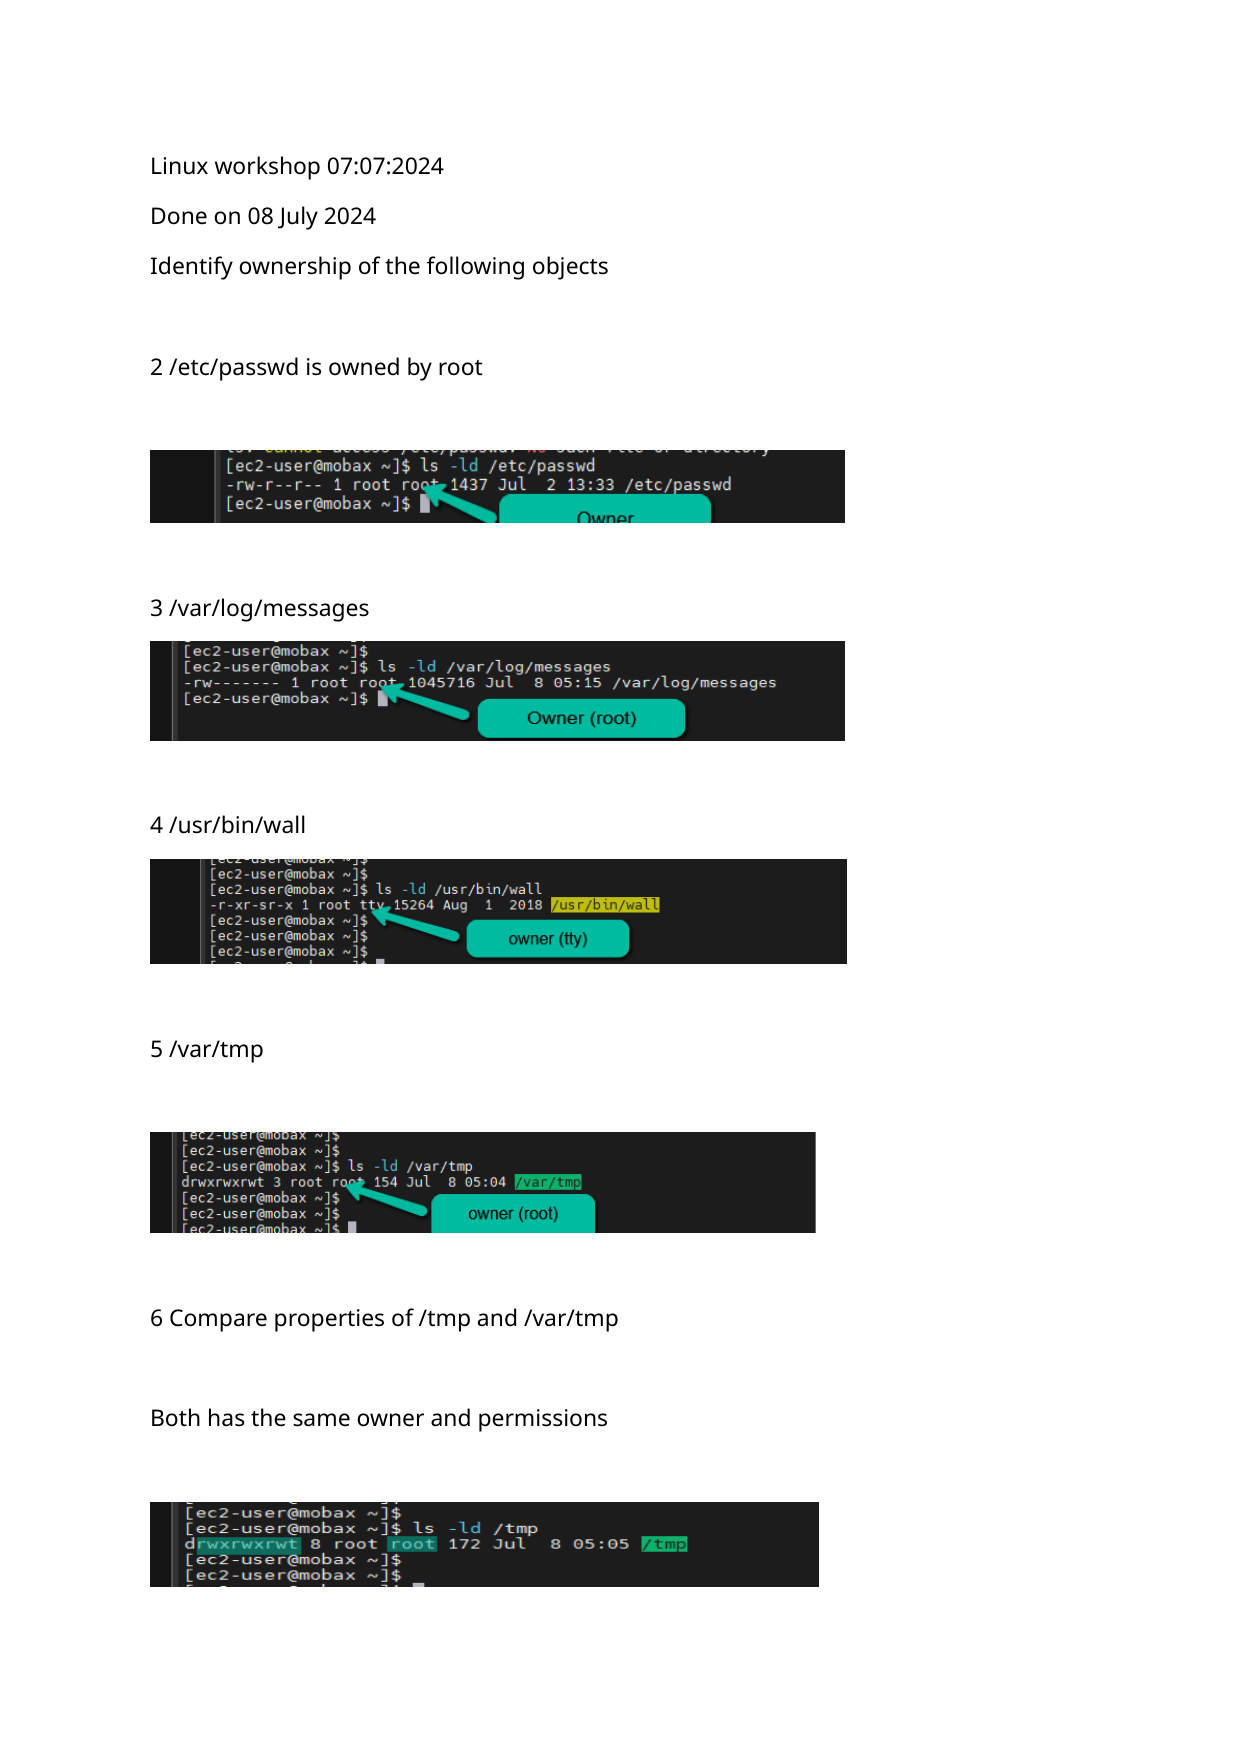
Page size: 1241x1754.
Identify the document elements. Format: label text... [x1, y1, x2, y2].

text 2 /etc/passwd is owned by root [150, 350, 1090, 382]
text 6 Compare properties of /tmp and /var/tmp [150, 1302, 1090, 1333]
text Linux workshop 07:07:2024 [150, 150, 1090, 181]
text Both has the same owner and permissions [150, 1402, 1090, 1433]
text 3 /var/log/messages [150, 591, 1090, 623]
text Identify ownership of the following objects [150, 250, 1090, 281]
text 5 /var/tmp [150, 1033, 1090, 1064]
text Done on 08 July 2024 [150, 200, 1090, 231]
text 4 /usr/bin/wall [150, 809, 1090, 841]
